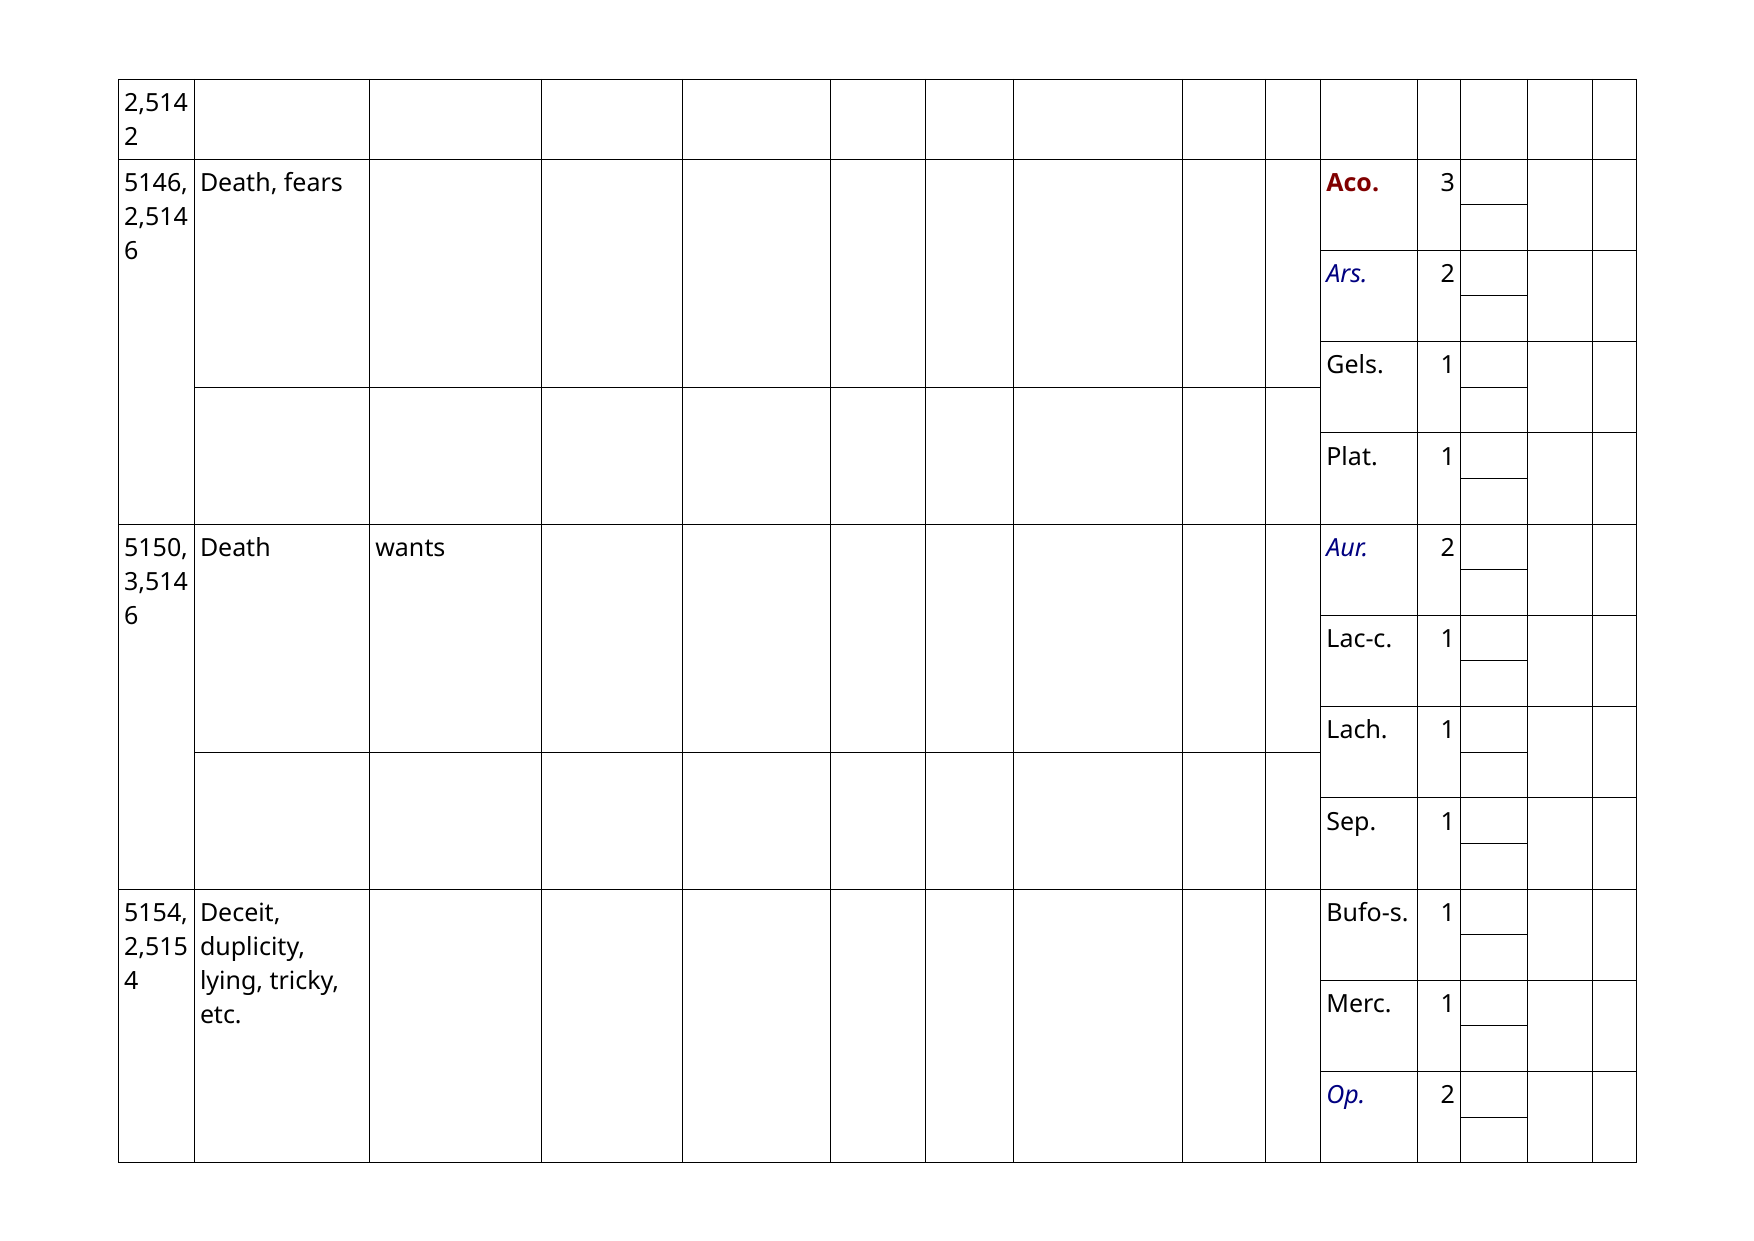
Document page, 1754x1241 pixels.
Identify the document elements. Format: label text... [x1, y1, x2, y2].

table_cell [926, 890, 1013, 1162]
table_cell 1 [1418, 616, 1460, 706]
table_cell Aur. [1321, 525, 1417, 615]
table_cell Lach. [1321, 707, 1417, 797]
table_cell [1014, 388, 1182, 523]
table_cell [1461, 205, 1527, 250]
table_cell [1014, 160, 1182, 387]
table_cell [831, 753, 925, 888]
table_cell 2 [1418, 1072, 1460, 1162]
table_cell [542, 890, 682, 1162]
table_cell [1461, 251, 1527, 295]
table_cell Gels. [1321, 342, 1417, 432]
table_cell [1461, 388, 1527, 432]
table_cell Deceit, duplicity, lying, tricky, etc. [195, 890, 369, 1162]
table_cell [1528, 1072, 1592, 1162]
table_cell [1461, 798, 1527, 843]
table_cell [683, 890, 830, 1162]
table_cell [1183, 160, 1265, 387]
table_cell [1528, 160, 1592, 250]
table_cell 2 [1418, 251, 1460, 341]
table_cell [831, 890, 925, 1162]
table_cell [1321, 80, 1417, 158]
table_cell [926, 753, 1013, 888]
table_cell 2 [1418, 525, 1460, 615]
table_cell [1183, 753, 1265, 888]
table_cell [1593, 981, 1636, 1071]
table_cell [1528, 525, 1592, 615]
table_cell [1014, 753, 1182, 888]
table_cell [1528, 616, 1592, 706]
table_cell 1 [1418, 981, 1460, 1071]
table_cell [831, 525, 925, 752]
table_cell [1593, 433, 1636, 523]
table_cell [1528, 80, 1592, 158]
table_cell [1266, 388, 1320, 523]
table_cell [1266, 160, 1320, 387]
table_cell 1 [1418, 798, 1460, 888]
table_cell [1593, 707, 1636, 797]
table_cell [1461, 296, 1527, 341]
table_cell [1183, 80, 1265, 158]
table_cell [1266, 753, 1320, 888]
table_cell [1183, 525, 1265, 752]
table_cell [926, 80, 1013, 158]
table_cell [1266, 525, 1320, 752]
table_cell [1593, 251, 1636, 341]
table_cell 5150,3,5146 [119, 525, 194, 888]
table_cell [370, 890, 541, 1162]
table_cell [1461, 753, 1527, 797]
table_cell [1461, 160, 1527, 204]
table_cell [1461, 342, 1527, 387]
table_cell wants [370, 525, 541, 752]
table_cell Aco. [1321, 160, 1417, 250]
table_cell 5146,2,5146 [119, 160, 194, 523]
table_cell [1528, 433, 1592, 523]
table_cell [1461, 844, 1527, 888]
table_cell [1593, 525, 1636, 615]
table_cell [370, 160, 541, 387]
table_cell 1 [1418, 342, 1460, 432]
table_cell [370, 753, 541, 888]
table_cell [1014, 525, 1182, 752]
table_cell [542, 753, 682, 888]
table_cell Ars. [1321, 251, 1417, 341]
table_cell [1266, 80, 1320, 158]
table_cell [1461, 1118, 1527, 1162]
table_cell [370, 80, 541, 158]
table_cell [542, 160, 682, 387]
table_cell Bufo-s. [1321, 890, 1417, 980]
table_cell [195, 80, 369, 158]
table_cell [1461, 616, 1527, 660]
table_cell [195, 388, 369, 523]
table_cell [1528, 251, 1592, 341]
table_cell [1461, 661, 1527, 706]
table_cell [1461, 890, 1527, 934]
table_cell [1593, 80, 1636, 158]
table_cell 2,5142 [119, 80, 194, 158]
table_cell [1461, 707, 1527, 752]
table_cell [1014, 890, 1182, 1162]
table_cell [683, 388, 830, 523]
table_cell [831, 388, 925, 523]
table_cell [1593, 798, 1636, 888]
table_cell [1461, 570, 1527, 615]
table_cell [1528, 981, 1592, 1071]
table_cell [1528, 342, 1592, 432]
table_cell [1528, 890, 1592, 980]
table_cell 3 [1418, 160, 1460, 250]
table_cell [683, 525, 830, 752]
table_cell [926, 160, 1013, 387]
table_cell [1528, 707, 1592, 797]
table_cell [683, 80, 830, 158]
table_cell [1593, 342, 1636, 432]
table_cell [542, 388, 682, 523]
table_cell [831, 160, 925, 387]
table_cell Plat. [1321, 433, 1417, 523]
table_cell [1266, 890, 1320, 1162]
table_cell 1 [1418, 707, 1460, 797]
table_cell [831, 80, 925, 158]
table_cell [926, 525, 1013, 752]
table_cell [1461, 935, 1527, 980]
table_cell [1461, 525, 1527, 569]
table_cell [1461, 433, 1527, 478]
table_cell [1461, 479, 1527, 523]
table_cell [195, 753, 369, 888]
table_cell [683, 160, 830, 387]
table_cell 5154,2,5154 [119, 890, 194, 1162]
table_cell Merc. [1321, 981, 1417, 1071]
table_cell [1461, 1072, 1527, 1117]
table_cell [370, 388, 541, 523]
table_cell [1593, 890, 1636, 980]
table_cell [1593, 1072, 1636, 1162]
table_cell [1014, 80, 1182, 158]
table_cell [1593, 160, 1636, 250]
table_cell 1 [1418, 890, 1460, 980]
table_cell Sep. [1321, 798, 1417, 888]
table_cell [1183, 890, 1265, 1162]
table_cell [542, 80, 682, 158]
table_cell [1461, 1026, 1527, 1071]
table_cell Op. [1321, 1072, 1417, 1162]
table_cell [683, 753, 830, 888]
table_cell Death [195, 525, 369, 752]
table_cell Lac-c. [1321, 616, 1417, 706]
table_cell [1461, 981, 1527, 1025]
table_cell 1 [1418, 433, 1460, 523]
table_cell [542, 525, 682, 752]
table_cell [1183, 388, 1265, 523]
table_cell [1593, 616, 1636, 706]
table_cell [1418, 80, 1460, 158]
table_cell Death, fears [195, 160, 369, 387]
table_cell [1528, 798, 1592, 888]
table_cell [926, 388, 1013, 523]
table_cell [1461, 80, 1527, 158]
